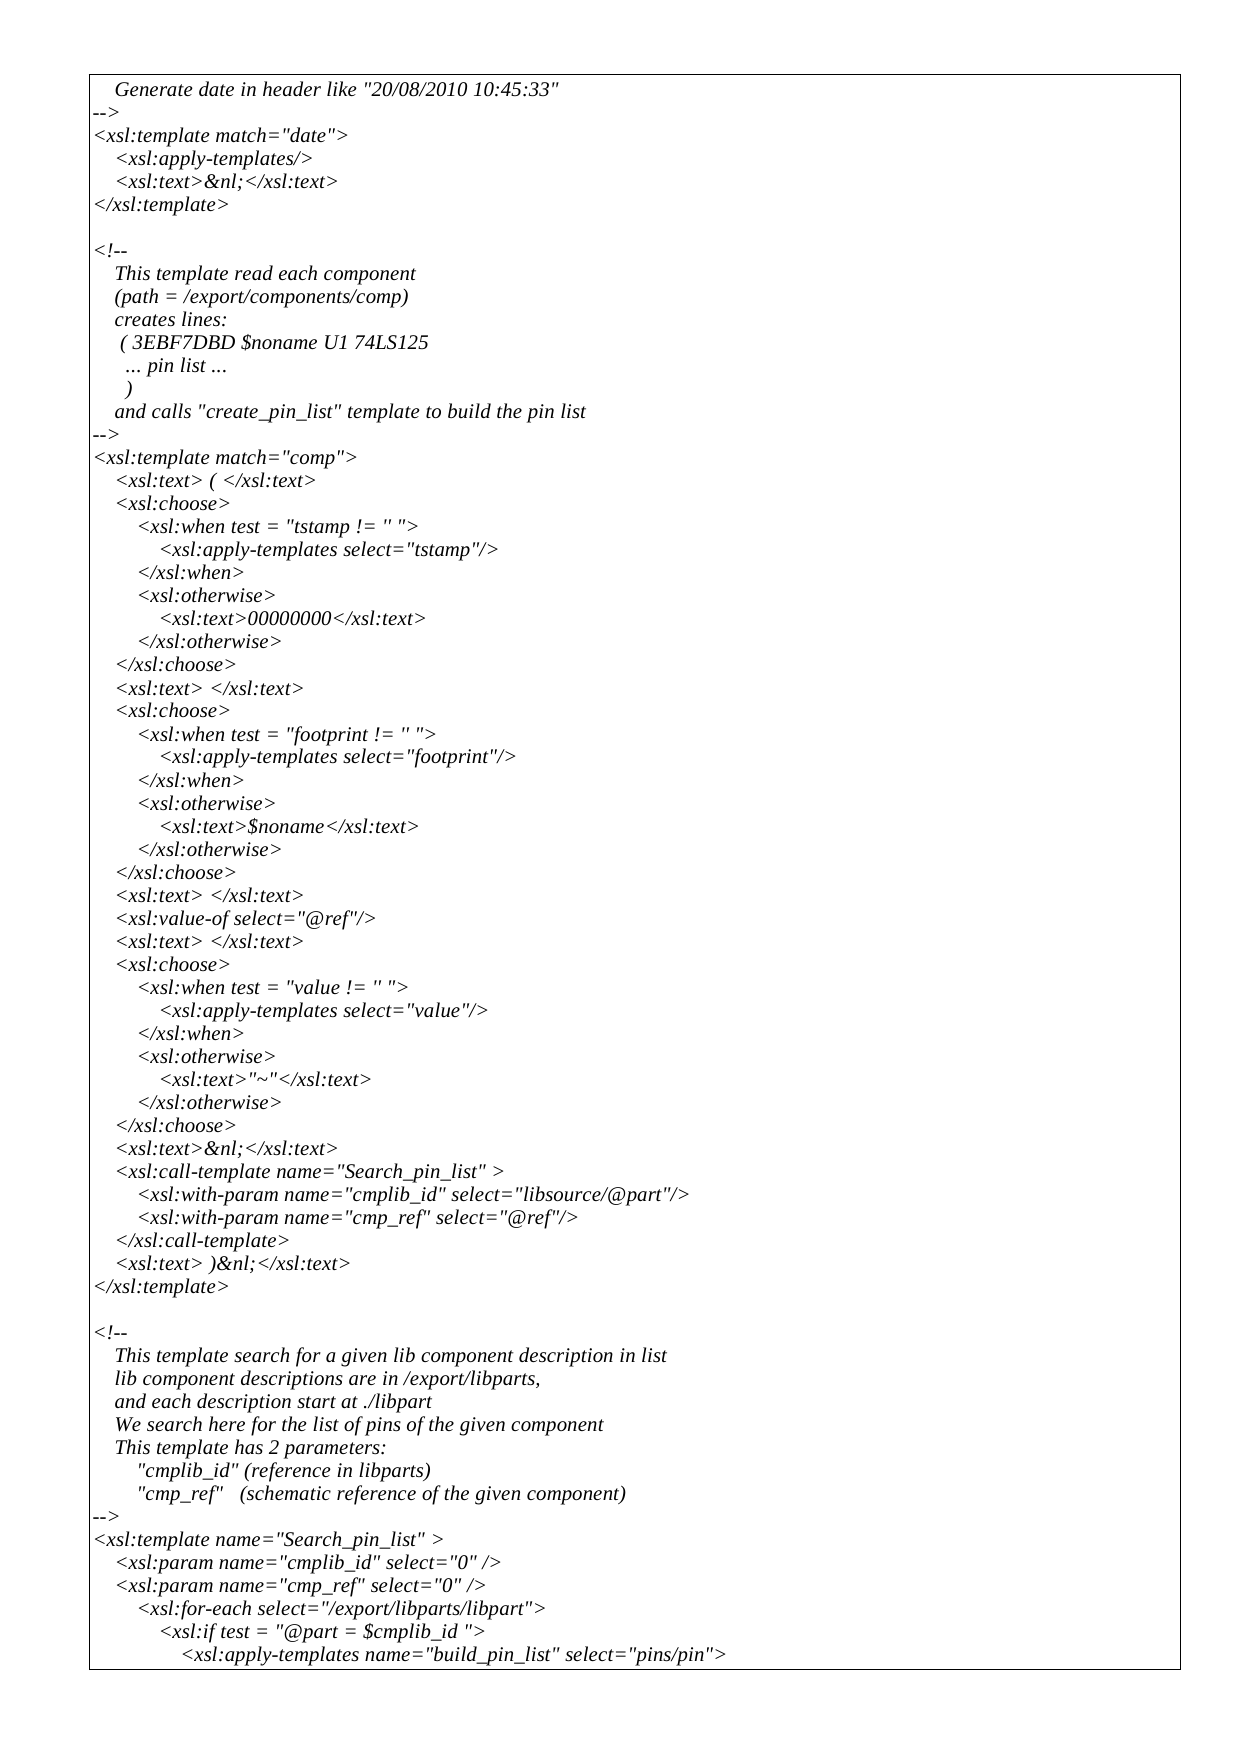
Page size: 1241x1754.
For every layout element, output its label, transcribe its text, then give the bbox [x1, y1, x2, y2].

text ... pin list ... [90, 350, 1180, 373]
text <xsl:template match="comp"> [90, 442, 1180, 465]
text </xsl:template> [90, 1271, 1180, 1298]
text </xsl:choose> [90, 857, 1180, 879]
text <!-- [90, 1317, 1180, 1340]
text <xsl:apply-templates select="value"/> [90, 995, 1180, 1018]
text (path = /export/components/comp) [90, 281, 1180, 304]
text This template search for a given lib component description in list [90, 1340, 1180, 1363]
text <xsl:text>"~"</xsl:text> [90, 1064, 1180, 1087]
text <xsl:text> ( </xsl:text> [90, 465, 1180, 488]
text <xsl:value-of select="@ref"/> [90, 903, 1180, 926]
text --> [90, 97, 1180, 120]
text <xsl:apply-templates select="tstamp"/> [90, 534, 1180, 557]
text </xsl:choose> [90, 1110, 1180, 1133]
text </xsl:call-template> [90, 1225, 1180, 1248]
text <xsl:param name="cmp_ref" select="0" /> [90, 1570, 1180, 1593]
text </xsl:otherwise> [90, 833, 1180, 857]
text <xsl:text>$noname</xsl:text> [90, 811, 1180, 833]
text <xsl:otherwise> [90, 787, 1180, 811]
text <xsl:text>&nl;</xsl:text> [90, 166, 1180, 189]
text <xsl:choose> [90, 949, 1180, 972]
text and each description start at ./libpart [90, 1386, 1180, 1409]
text <xsl:call-template name="Search_pin_list" > [90, 1156, 1180, 1179]
text <xsl:otherwise> [90, 580, 1180, 603]
text <xsl:if test = "@part = $cmplib_id "> [90, 1616, 1180, 1639]
text </xsl:otherwise> [90, 1087, 1180, 1110]
text ) [90, 373, 1180, 396]
text </xsl:when> [90, 557, 1180, 580]
text <xsl:when test = "footprint != '' "> [90, 718, 1180, 741]
text </xsl:when> [90, 1018, 1180, 1041]
text <xsl:text> </xsl:text> [90, 879, 1180, 903]
text This template read each component [90, 258, 1180, 281]
text --> [90, 419, 1180, 442]
text </xsl:when> [90, 764, 1180, 787]
text <xsl:choose> [90, 488, 1180, 511]
text <xsl:apply-templates name="build_pin_list" select="pins/pin"> [90, 1639, 1180, 1669]
text </xsl:template> [90, 189, 1180, 216]
text We search here for the list of pins of the given component [90, 1409, 1180, 1432]
text creates lines: [90, 304, 1180, 327]
text </xsl:otherwise> [90, 626, 1180, 649]
text <xsl:template name="Search_pin_list" > [90, 1524, 1180, 1547]
text <xsl:with-param name="cmplib_id" select="libsource/@part"/> [90, 1179, 1180, 1202]
text <xsl:text> </xsl:text> [90, 672, 1180, 695]
text --> [90, 1501, 1180, 1524]
text <!-- [90, 235, 1180, 258]
text <xsl:text>&nl;</xsl:text> [90, 1133, 1180, 1156]
text This template has 2 parameters: [90, 1432, 1180, 1455]
text <xsl:when test = "value != '' "> [90, 972, 1180, 995]
text ( 3EBF7DBD $noname U1 74LS125 [90, 327, 1180, 350]
text "cmp_ref" (schematic reference of the given component) [90, 1478, 1180, 1501]
text <xsl:text> )&nl;</xsl:text> [90, 1248, 1180, 1271]
text <xsl:apply-templates/> [90, 143, 1180, 166]
text <xsl:text> </xsl:text> [90, 926, 1180, 949]
text <xsl:text>00000000</xsl:text> [90, 603, 1180, 626]
text <xsl:template match="date"> [90, 120, 1180, 143]
text lib component descriptions are in /export/libparts, [90, 1363, 1180, 1386]
text <xsl:with-param name="cmp_ref" select="@ref"/> [90, 1202, 1180, 1225]
text and calls "create_pin_list" template to build the pin list [90, 396, 1180, 419]
text Generate date in header like "20/08/2010 10:45:33" [90, 75, 1180, 97]
text <xsl:apply-templates select="footprint"/> [90, 741, 1180, 764]
text <xsl:param name="cmplib_id" select="0" /> [90, 1547, 1180, 1570]
text <xsl:choose> [90, 695, 1180, 718]
text <xsl:when test = "tstamp != '' "> [90, 511, 1180, 534]
text </xsl:choose> [90, 649, 1180, 672]
text "cmplib_id" (reference in libparts) [90, 1455, 1180, 1478]
text <xsl:for-each select="/export/libparts/libpart"> [90, 1593, 1180, 1616]
text <xsl:otherwise> [90, 1041, 1180, 1064]
